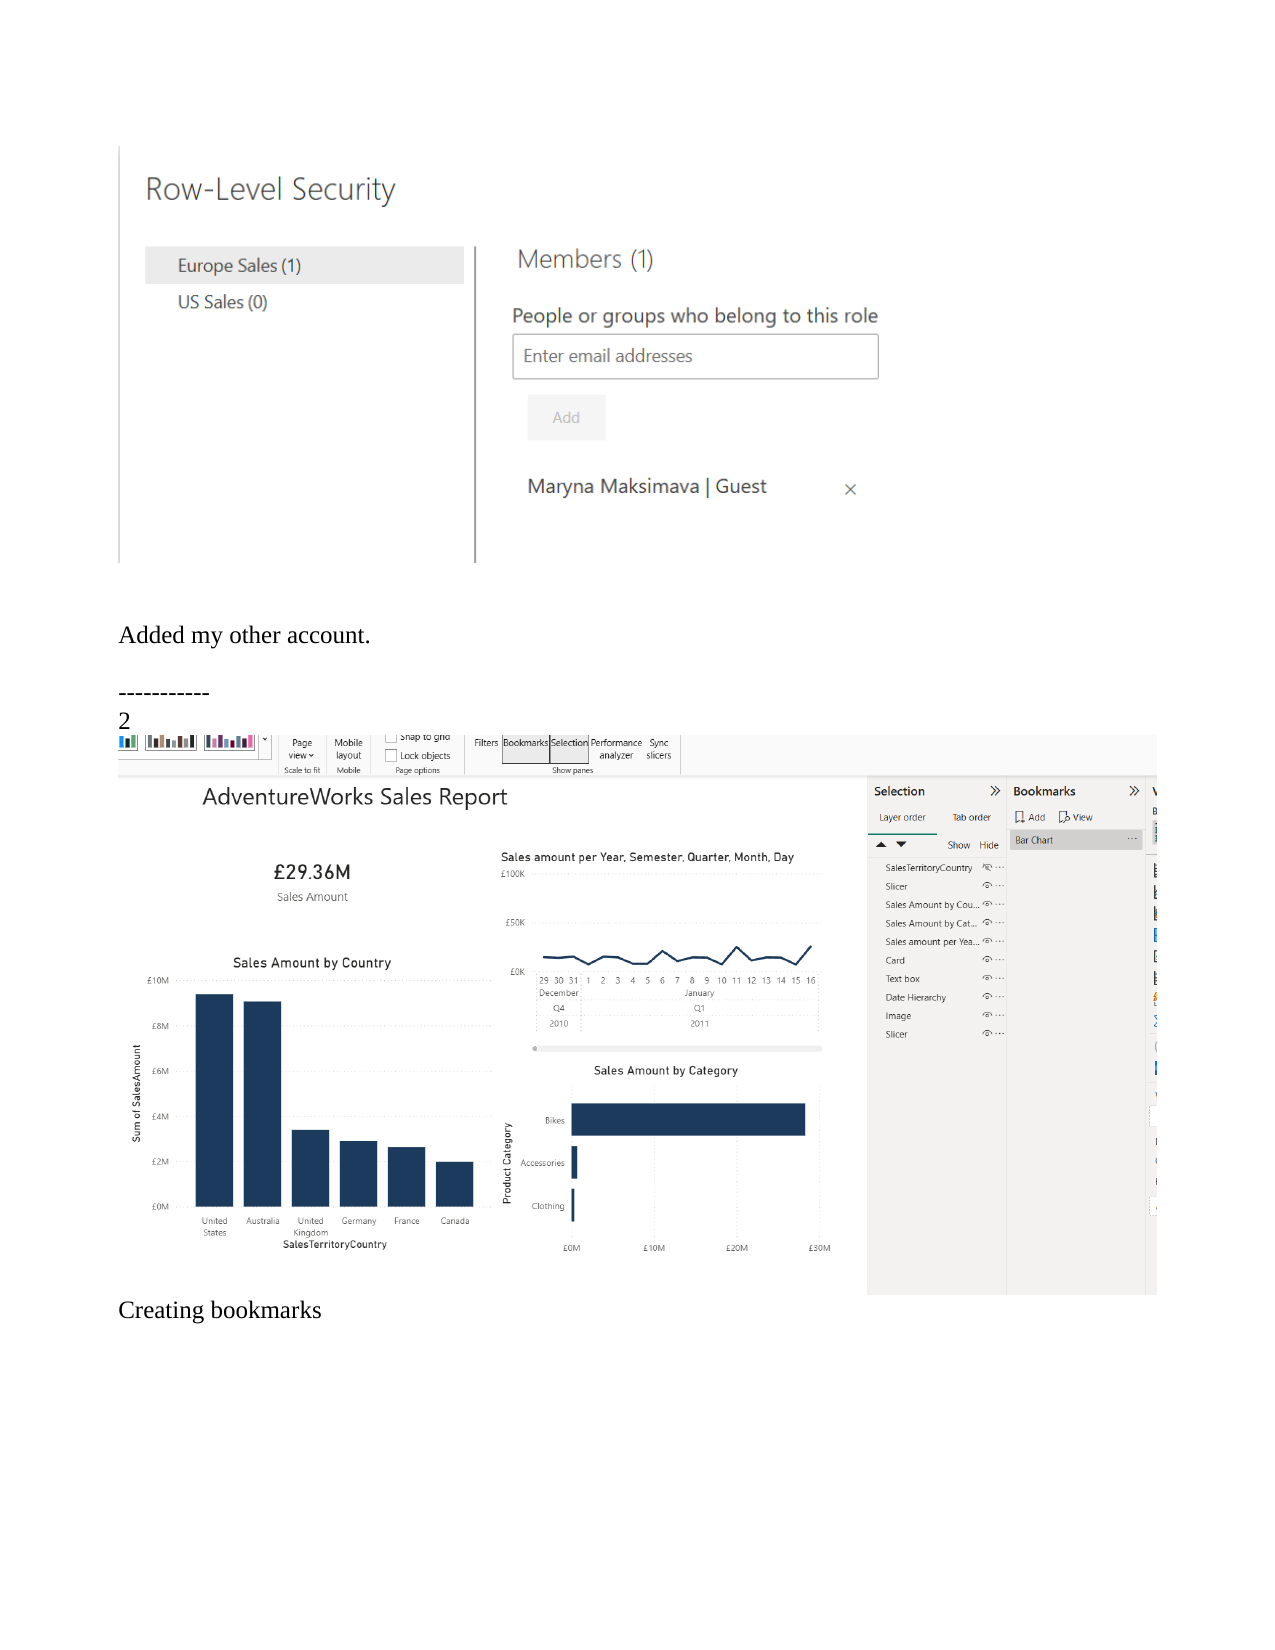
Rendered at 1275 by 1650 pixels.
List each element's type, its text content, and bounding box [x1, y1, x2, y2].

text Added my other account. [118, 620, 1157, 649]
picture [118, 735, 1157, 1295]
text ----------- [118, 677, 1157, 706]
text Creating bookmarks [118, 1295, 1157, 1324]
text 2 [118, 706, 1157, 735]
picture [118, 146, 1157, 563]
